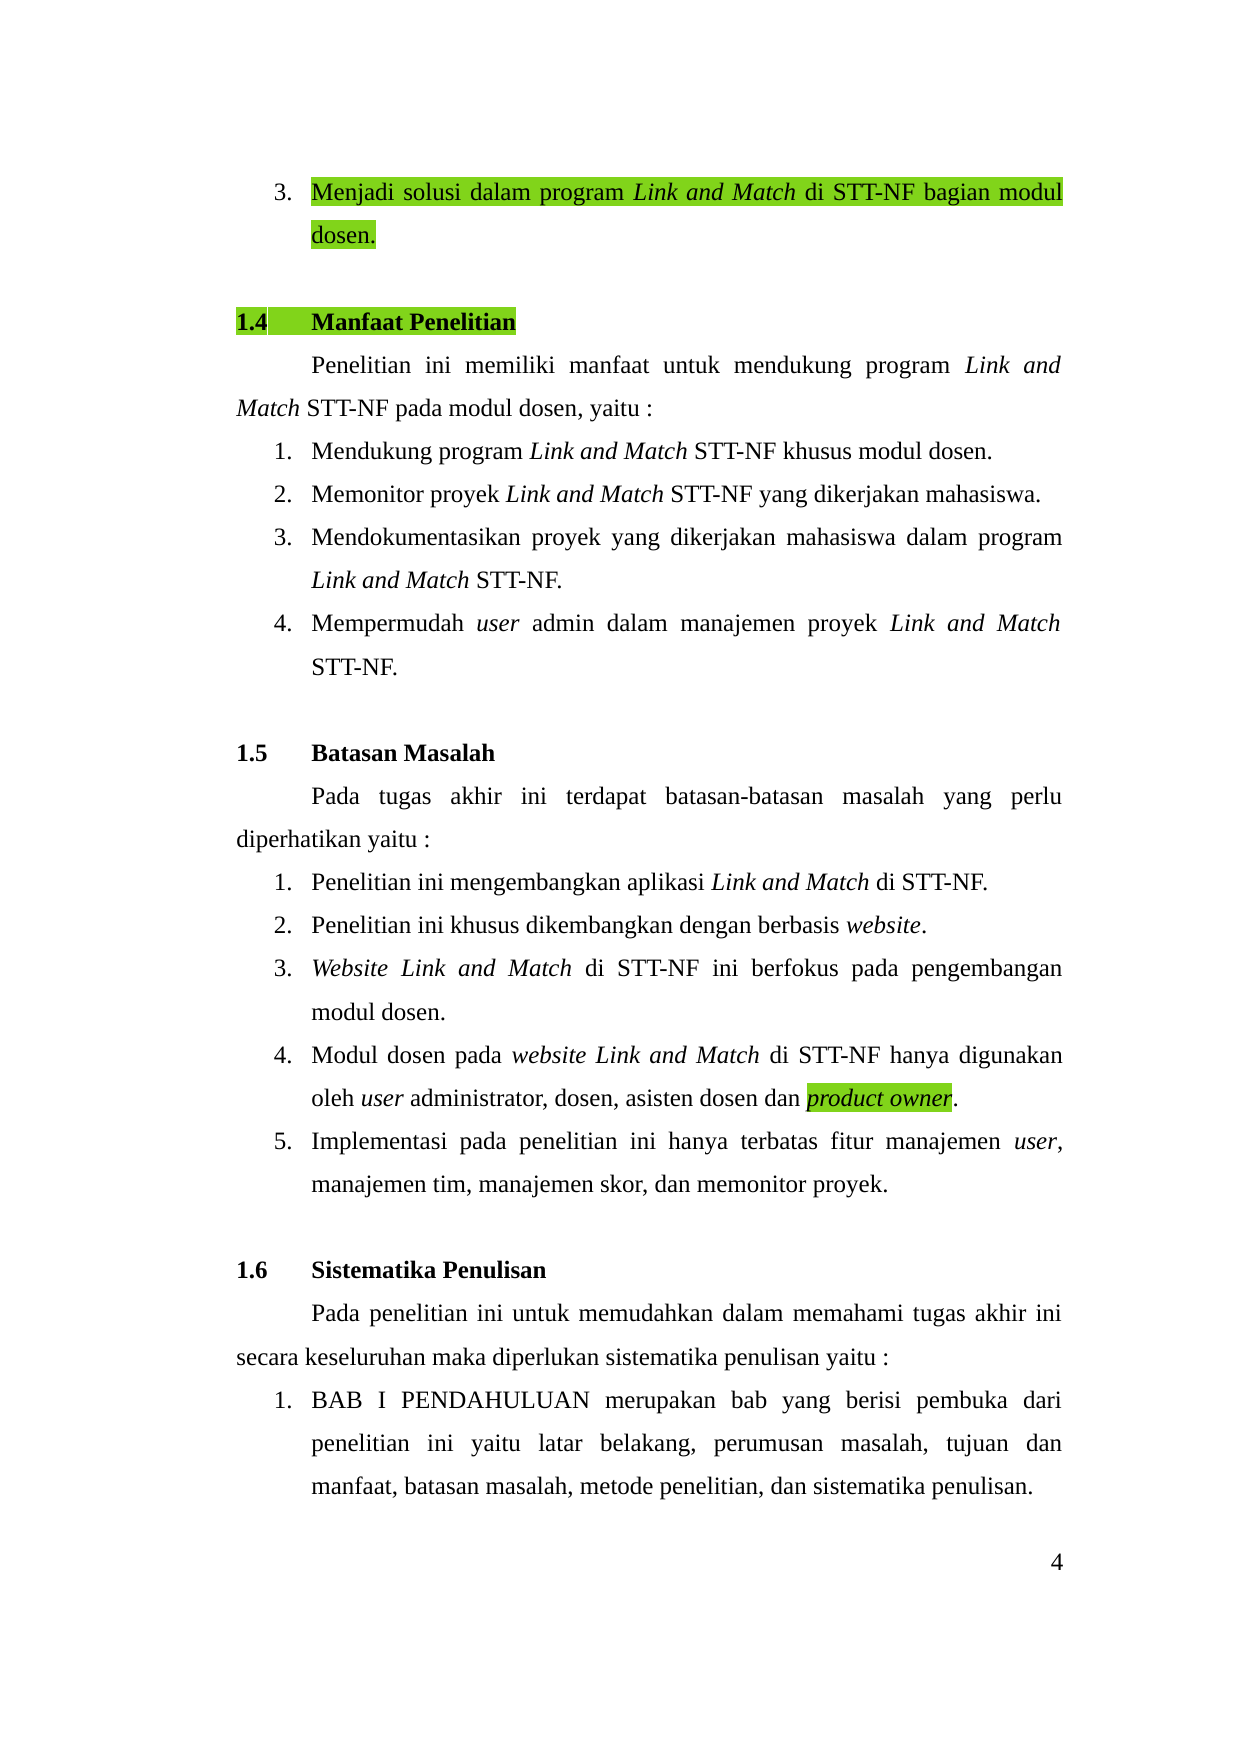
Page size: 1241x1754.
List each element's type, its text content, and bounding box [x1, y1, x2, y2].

text Penelitian ini memiliki manfaat untuk mendukung program Link and Match STT-NF pada modul dosen, yaitu : [236, 350, 1063, 422]
list BAB I PENDAHULUAN merupakan bab yang berisi pembuka dari penelitian ini yaitu latar belakang, perumusan masalah, tujuan dan manfaat, batasan masalah, metode penelitian, dan sistematika penulisan. [274, 1385, 1063, 1500]
text Pada tugas akhir ini terdapat batasan-batasan masalah yang perlu diperhatikan yaitu : [236, 781, 1063, 853]
text Pada penelitian ini untuk memudahkan dalam memahami tugas akhir ini secara keseluruhan maka diperlukan sistematika penulisan yaitu : [236, 1298, 1063, 1370]
list Implementasi pada penelitian ini hanya terbatas fitur manajemen user, manajemen tim, manajemen skor, dan memonitor proyek. [274, 1126, 1063, 1198]
subtitle 1.5 Batasan Masalah [236, 738, 1063, 767]
list Mendokumentasikan proyek yang dikerjakan mahasiswa dalam program Link and Match STT-NF. [274, 522, 1063, 594]
list Penelitian ini mengembangkan aplikasi Link and Match di STT-NF. [274, 867, 1063, 896]
list Modul dosen pada website Link and Match di STT-NF hanya digunakan oleh user administrator, dosen, asisten dosen dan product owner. [274, 1040, 1063, 1112]
list Mendukung program Link and Match STT-NF khusus modul dosen. [274, 436, 1063, 465]
list Menjadi solusi dalam program Link and Match di STT-NF bagian modul dosen. [274, 177, 1063, 249]
subtitle 1.4 Manfaat Penelitian [236, 307, 1063, 335]
list Penelitian ini khusus dikembangkan dengan berbasis website. [274, 910, 1063, 939]
list Mempermudah user admin dalam manajemen proyek Link and Match STT-NF. [274, 608, 1063, 680]
list Website Link and Match di STT-NF ini berfokus pada pengembangan modul dosen. [274, 953, 1063, 1025]
list Memonitor proyek Link and Match STT-NF yang dikerjakan mahasiswa. [274, 479, 1063, 508]
subtitle 1.6 Sistematika Penulisan [236, 1255, 1063, 1284]
